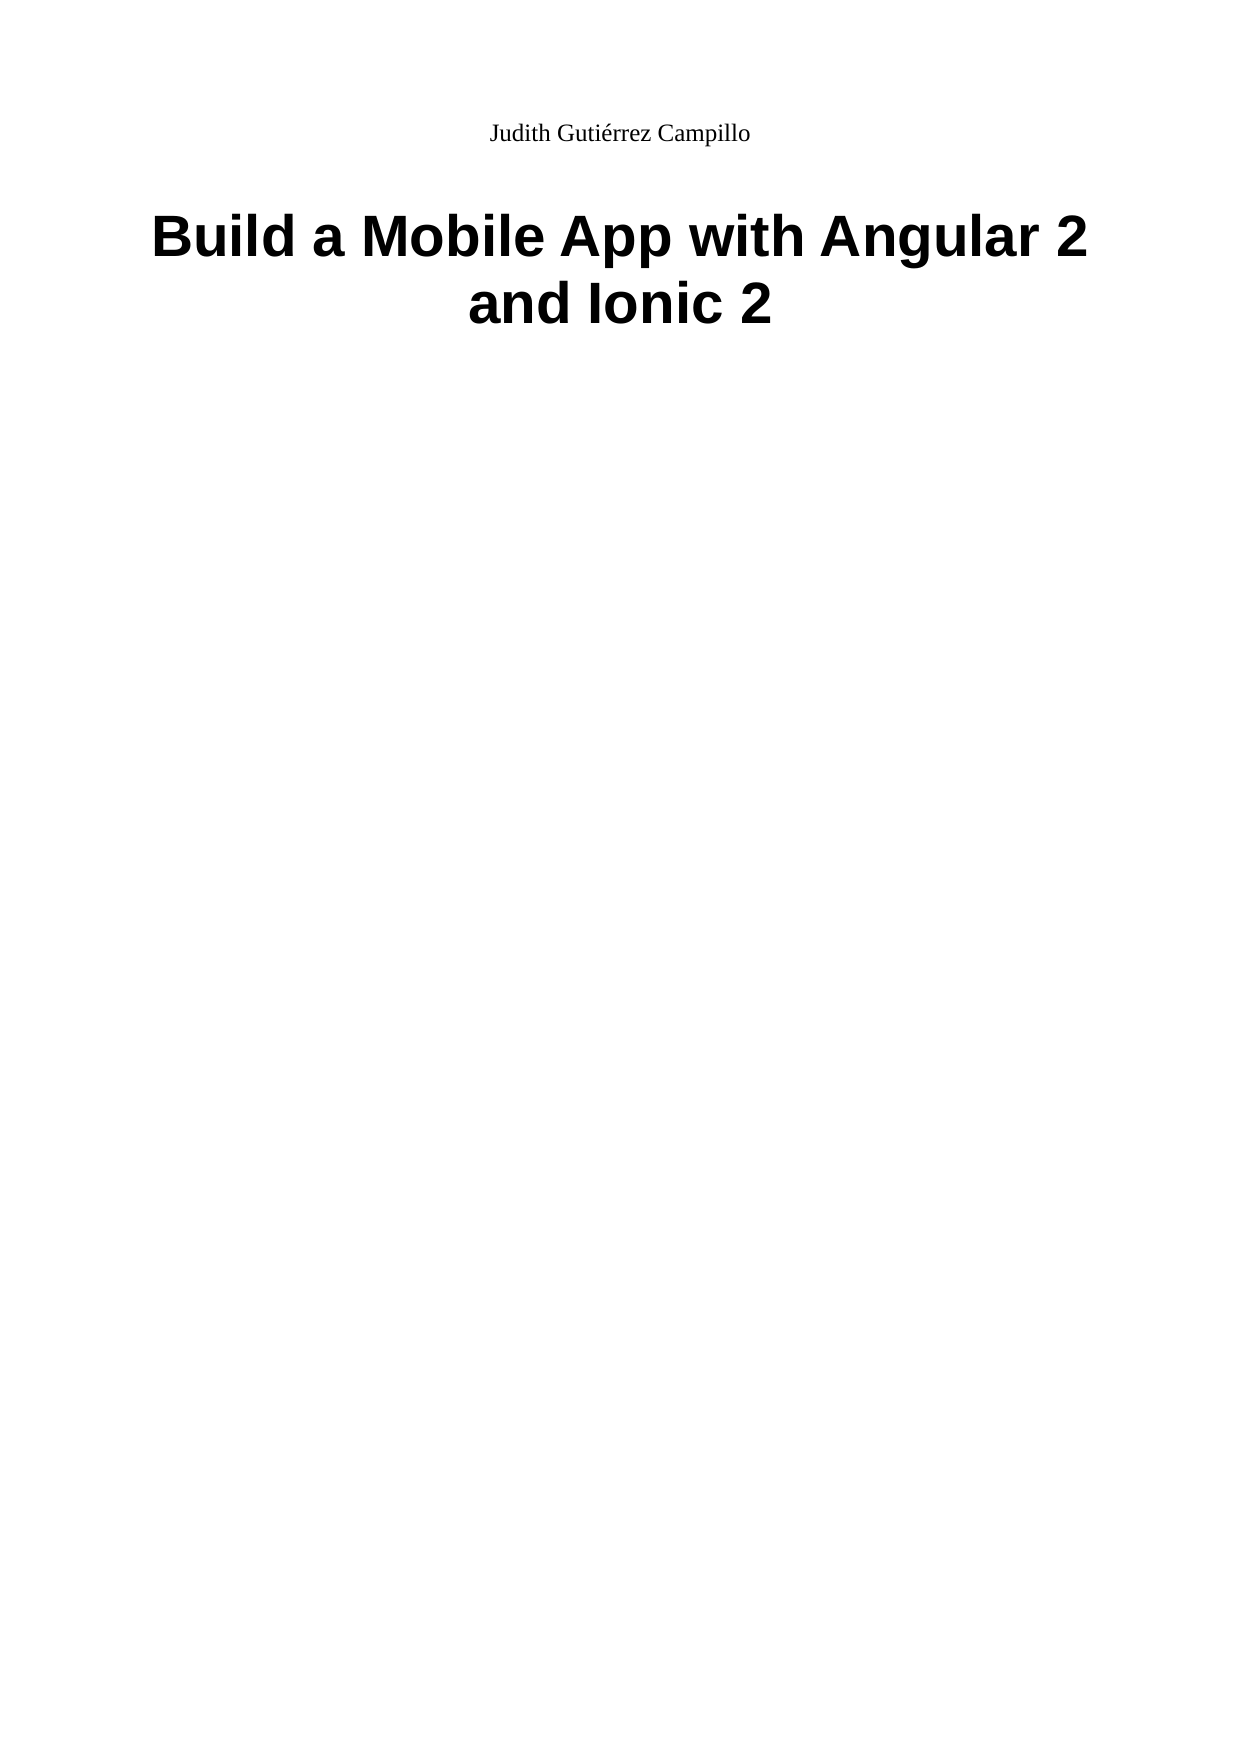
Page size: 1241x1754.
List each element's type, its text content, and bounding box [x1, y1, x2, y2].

title Build a Mobile App with Angular 2 and Ionic 2 [118, 201, 1122, 336]
